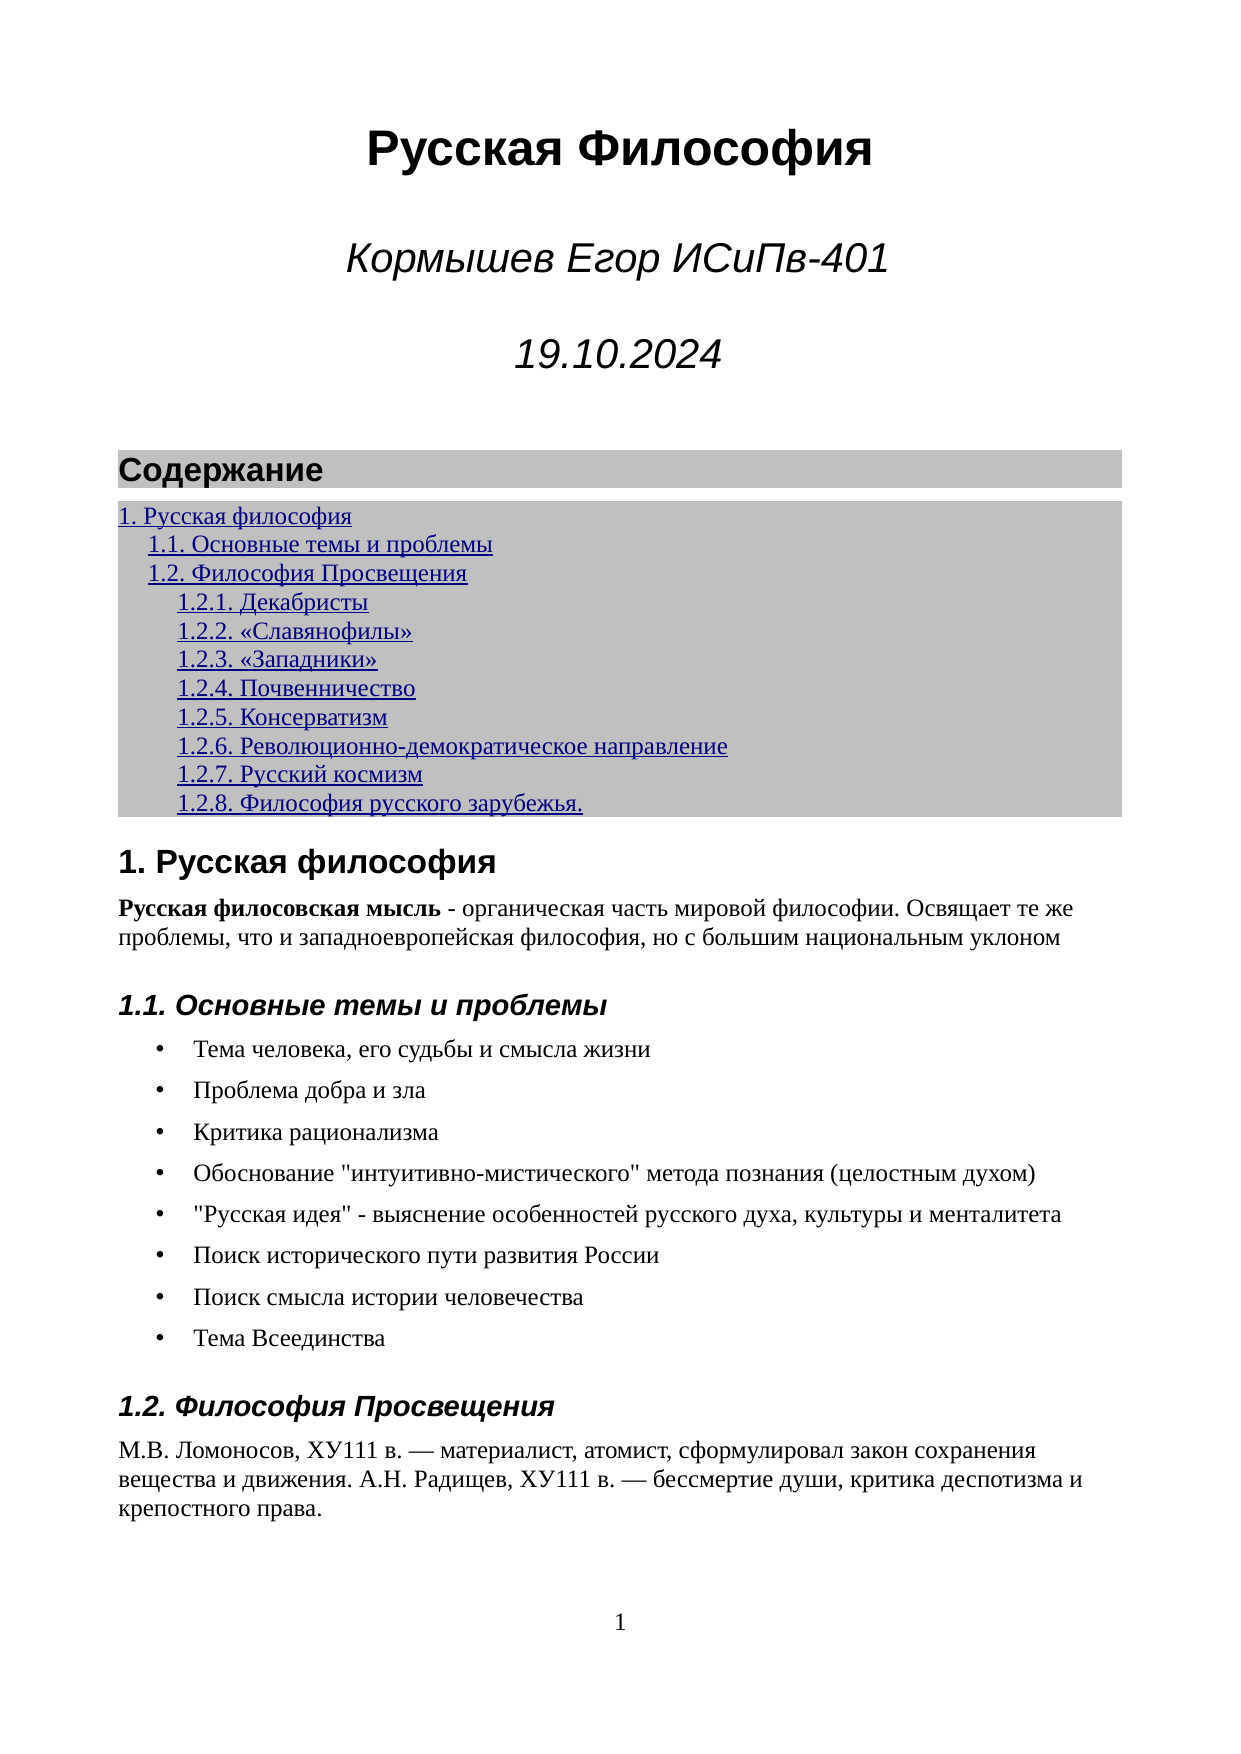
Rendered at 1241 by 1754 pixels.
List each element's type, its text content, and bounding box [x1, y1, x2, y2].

subtitle Философия Просвещения [118, 1389, 1122, 1423]
text 1.2.4. Почвенничество [177, 673, 1122, 702]
subtitle 19.10.2024 [118, 329, 1122, 377]
text 1.2.1. Декабристы [177, 587, 1122, 616]
subtitle Кормышев Егор ИСиПв-401 [118, 233, 1122, 281]
text Русская филосовская мысль - органическая часть мировой философии. Освящает те же проблемы, что и западноевропейская философия, но с большим национальным уклоном [118, 893, 1122, 951]
list Поиск смысла истории человечества [156, 1282, 1122, 1310]
subtitle Основные темы и проблемы [118, 988, 1122, 1022]
list Тема Всеединства [156, 1323, 1122, 1352]
text 1. Русская философия [118, 501, 1122, 529]
list Тема человека, его судьбы и смысла жизни [156, 1034, 1122, 1063]
subtitle Содержание [118, 450, 1122, 488]
title Русская Философия [118, 118, 1122, 176]
list Поиск исторического пути развития России [156, 1240, 1122, 1269]
text 1.2.3. «Западники» [177, 644, 1122, 673]
text 1.2.2. «Славянофилы» [177, 616, 1122, 644]
list Обоснование "интуитивно-мистического" метода познания (целостным духом) [156, 1158, 1122, 1187]
list Критика рационализма [156, 1117, 1122, 1145]
text 1.2.7. Русский космизм [177, 759, 1122, 788]
text 1.2.5. Консерватизм [177, 702, 1122, 731]
list "Русская идея" - выяснение особенностей русского духа, культуры и менталитета [156, 1199, 1122, 1228]
text 1.2. Философия Просвещения [148, 558, 1122, 587]
text 1.2.6. Революционно-демократическое направление [177, 731, 1122, 759]
text 1.2.8. Философия русского зарубежья. [177, 788, 1122, 817]
subtitle Русская философия [118, 842, 1122, 881]
list Проблема добра и зла [156, 1075, 1122, 1104]
text М.В. Ломоносов, ХУ111 в. — материалист, атомист, сформулировал закон сохранения вещества и движения. А.Н. Радищев, ХУ111 в. — бессмертие души, критика деспотизма и крепостного права. [118, 1435, 1122, 1521]
text 1.1. Основные темы и проблемы [148, 529, 1122, 558]
